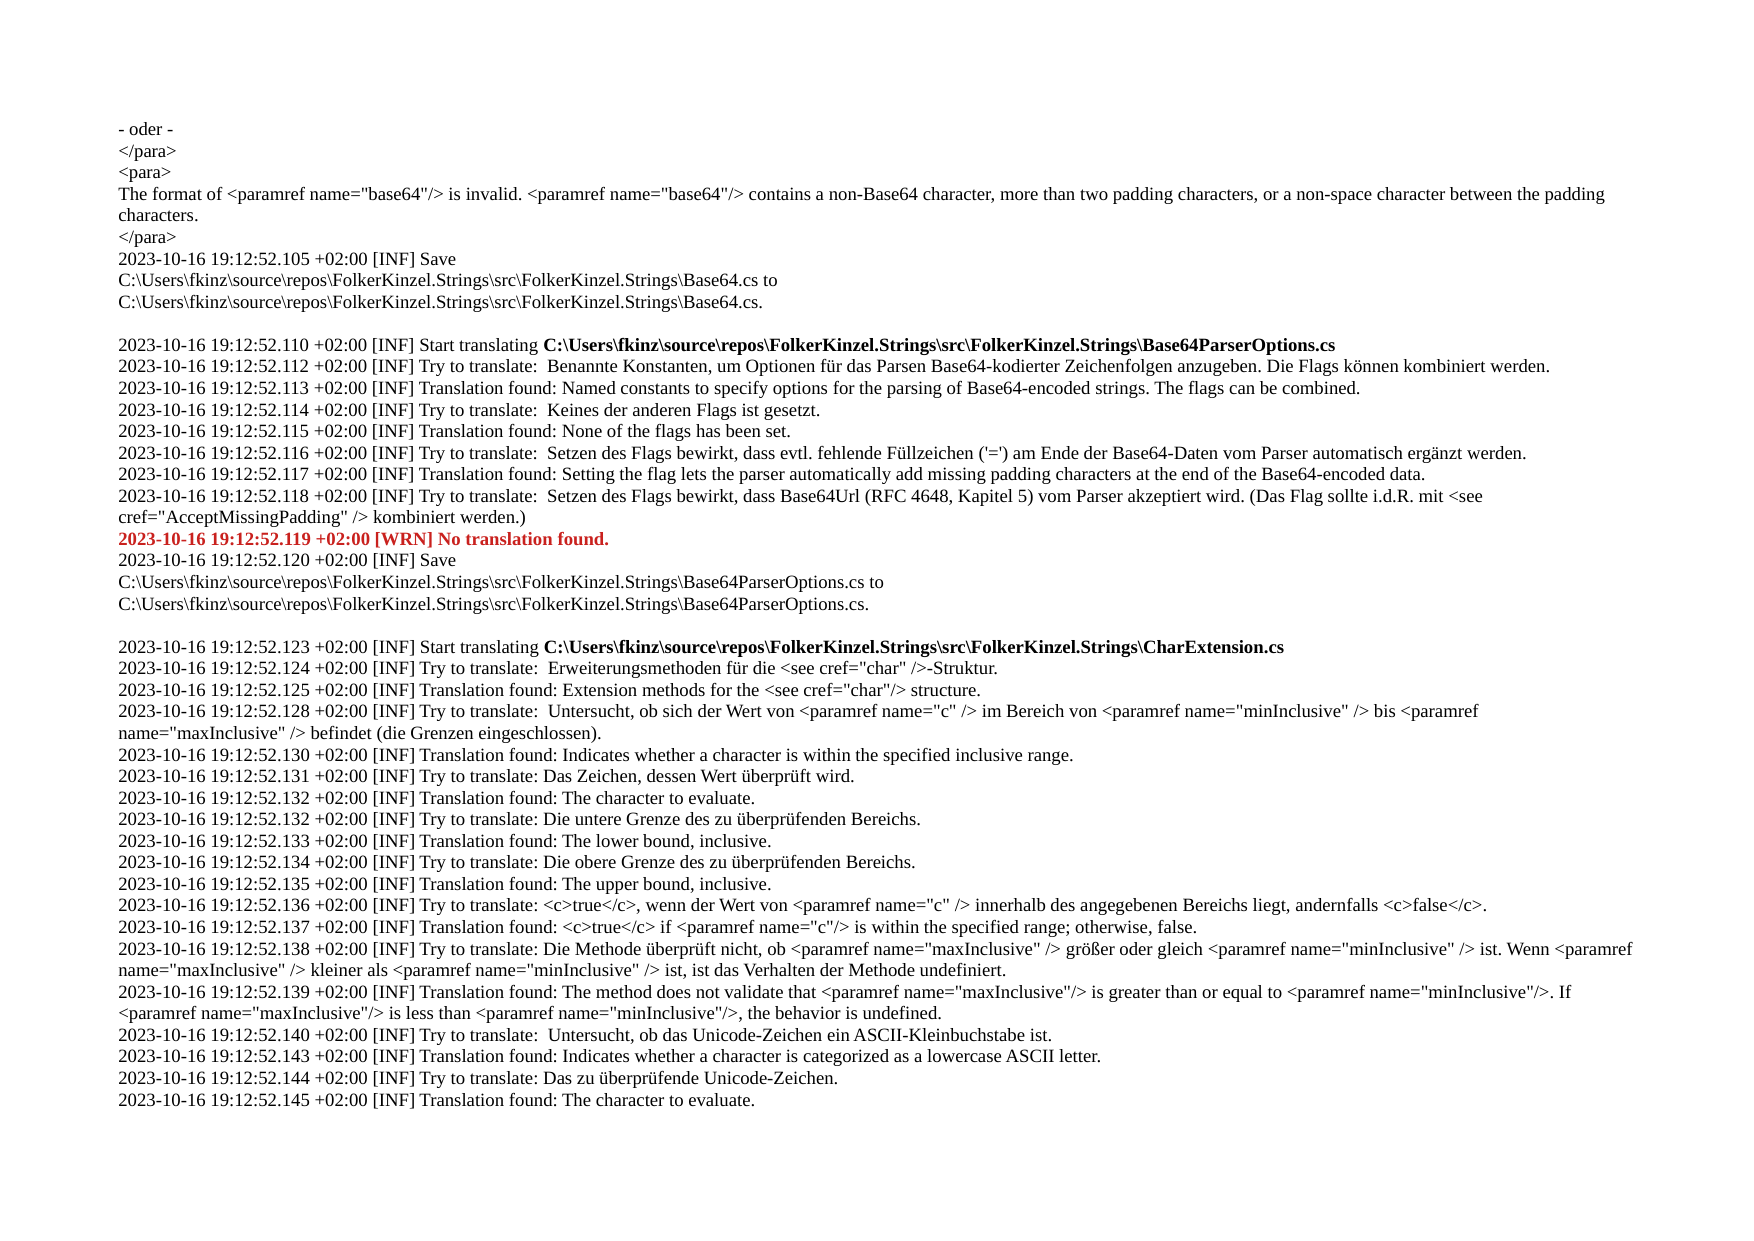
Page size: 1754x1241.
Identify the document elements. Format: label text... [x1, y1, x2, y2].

text 2023-10-16 19:12:52.124 +02:00 [INF] Try to translate: Erweiterungsmethoden für die <see cref="char" />-Struktur. [118, 657, 1636, 679]
text 2023-10-16 19:12:52.110 +02:00 [INF] Start translating C:\Users\fkinz\source\repos\FolkerKinzel.Strings\src\FolkerKinzel.Strings\Base64ParserOptions.cs [118, 334, 1636, 355]
text 2023-10-16 19:12:52.143 +02:00 [INF] Translation found: Indicates whether a character is categorized as a lowercase ASCII letter. [118, 1045, 1636, 1067]
text 2023-10-16 19:12:52.118 +02:00 [INF] Try to translate: Setzen des Flags bewirkt, dass Base64Url (RFC 4648, Kapitel 5) vom Parser akzeptiert wird. (Das Flag sollte i.d.R. mit <see cref="AcceptMissingPadding" /> kombiniert werden.) [118, 485, 1636, 528]
text 2023-10-16 19:12:52.119 +02:00 [WRN] No translation found. [118, 528, 1636, 549]
text 2023-10-16 19:12:52.132 +02:00 [INF] Try to translate: Die untere Grenze des zu überprüfenden Bereichs. [118, 808, 1636, 830]
text 2023-10-16 19:12:52.112 +02:00 [INF] Try to translate: Benannte Konstanten, um Optionen für das Parsen Base64-kodierter Zeichenfolgen anzugeben. Die Flags können kombiniert werden. [118, 355, 1636, 377]
text 2023-10-16 19:12:52.140 +02:00 [INF] Try to translate: Untersucht, ob das Unicode-Zeichen ein ASCII-Kleinbuchstabe ist. [118, 1024, 1636, 1045]
text 2023-10-16 19:12:52.120 +02:00 [INF] Save C:\Users\fkinz\source\repos\FolkerKinzel.Strings\src\FolkerKinzel.Strings\Base64ParserOptions.cs to C:\Users\fkinz\source\repos\FolkerKinzel.Strings\src\FolkerKinzel.Strings\Base64ParserOptions.cs. [118, 549, 1636, 614]
text 2023-10-16 19:12:52.144 +02:00 [INF] Try to translate: Das zu überprüfende Unicode-Zeichen. [118, 1067, 1636, 1088]
text 2023-10-16 19:12:52.123 +02:00 [INF] Start translating C:\Users\fkinz\source\repos\FolkerKinzel.Strings\src\FolkerKinzel.Strings\CharExtension.cs [118, 636, 1636, 657]
text 2023-10-16 19:12:52.114 +02:00 [INF] Try to translate: Keines der anderen Flags ist gesetzt. [118, 398, 1636, 420]
text 2023-10-16 19:12:52.125 +02:00 [INF] Translation found: Extension methods for the <see cref="char"/> structure. [118, 679, 1636, 700]
text - oder - </para> <para> The format of <paramref name="base64"/> is invalid. <paramref name="base64"/> contains a non-Base64 character, more than two padding characters, or a non-space character between the padding characters. </para> [118, 118, 1636, 247]
text 2023-10-16 19:12:52.136 +02:00 [INF] Try to translate: <c>true</c>, wenn der Wert von <paramref name="c" /> innerhalb des angegebenen Bereichs liegt, andernfalls <c>false</c>. [118, 894, 1636, 916]
text 2023-10-16 19:12:52.145 +02:00 [INF] Translation found: The character to evaluate. [118, 1088, 1636, 1110]
text 2023-10-16 19:12:52.105 +02:00 [INF] Save C:\Users\fkinz\source\repos\FolkerKinzel.Strings\src\FolkerKinzel.Strings\Base64.cs to C:\Users\fkinz\source\repos\FolkerKinzel.Strings\src\FolkerKinzel.Strings\Base64.cs. [118, 247, 1636, 312]
text 2023-10-16 19:12:52.132 +02:00 [INF] Translation found: The character to evaluate. [118, 787, 1636, 808]
text 2023-10-16 19:12:52.137 +02:00 [INF] Translation found: <c>true</c> if <paramref name="c"/> is within the specified range; otherwise, false. [118, 916, 1636, 937]
text 2023-10-16 19:12:52.133 +02:00 [INF] Translation found: The lower bound, inclusive. [118, 830, 1636, 851]
text 2023-10-16 19:12:52.128 +02:00 [INF] Try to translate: Untersucht, ob sich der Wert von <paramref name="c" /> im Bereich von <paramref name="minInclusive" /> bis <paramref name="maxInclusive" /> befindet (die Grenzen eingeschlossen). [118, 700, 1636, 743]
text 2023-10-16 19:12:52.135 +02:00 [INF] Translation found: The upper bound, inclusive. [118, 873, 1636, 894]
text 2023-10-16 19:12:52.115 +02:00 [INF] Translation found: None of the flags has been set. [118, 420, 1636, 442]
text 2023-10-16 19:12:52.117 +02:00 [INF] Translation found: Setting the flag lets the parser automatically add missing padding characters at the end of the Base64-encoded data. [118, 463, 1636, 485]
text 2023-10-16 19:12:52.138 +02:00 [INF] Try to translate: Die Methode überprüft nicht, ob <paramref name="maxInclusive" /> größer oder gleich <paramref name="minInclusive" /> ist. Wenn <paramref name="maxInclusive" /> kleiner als <paramref name="minInclusive" /> ist, ist das Verhalten der Methode undefiniert. [118, 937, 1636, 981]
text 2023-10-16 19:12:52.113 +02:00 [INF] Translation found: Named constants to specify options for the parsing of Base64-encoded strings. The flags can be combined. [118, 377, 1636, 398]
text 2023-10-16 19:12:52.131 +02:00 [INF] Try to translate: Das Zeichen, dessen Wert überprüft wird. [118, 765, 1636, 787]
text 2023-10-16 19:12:52.130 +02:00 [INF] Translation found: Indicates whether a character is within the specified inclusive range. [118, 743, 1636, 765]
text 2023-10-16 19:12:52.134 +02:00 [INF] Try to translate: Die obere Grenze des zu überprüfenden Bereichs. [118, 851, 1636, 873]
text 2023-10-16 19:12:52.139 +02:00 [INF] Translation found: The method does not validate that <paramref name="maxInclusive"/> is greater than or equal to <paramref name="minInclusive"/>. If <paramref name="maxInclusive"/> is less than <paramref name="minInclusive"/>, the behavior is undefined. [118, 981, 1636, 1024]
text 2023-10-16 19:12:52.116 +02:00 [INF] Try to translate: Setzen des Flags bewirkt, dass evtl. fehlende Füllzeichen ('=') am Ende der Base64-Daten vom Parser automatisch ergänzt werden. [118, 442, 1636, 463]
